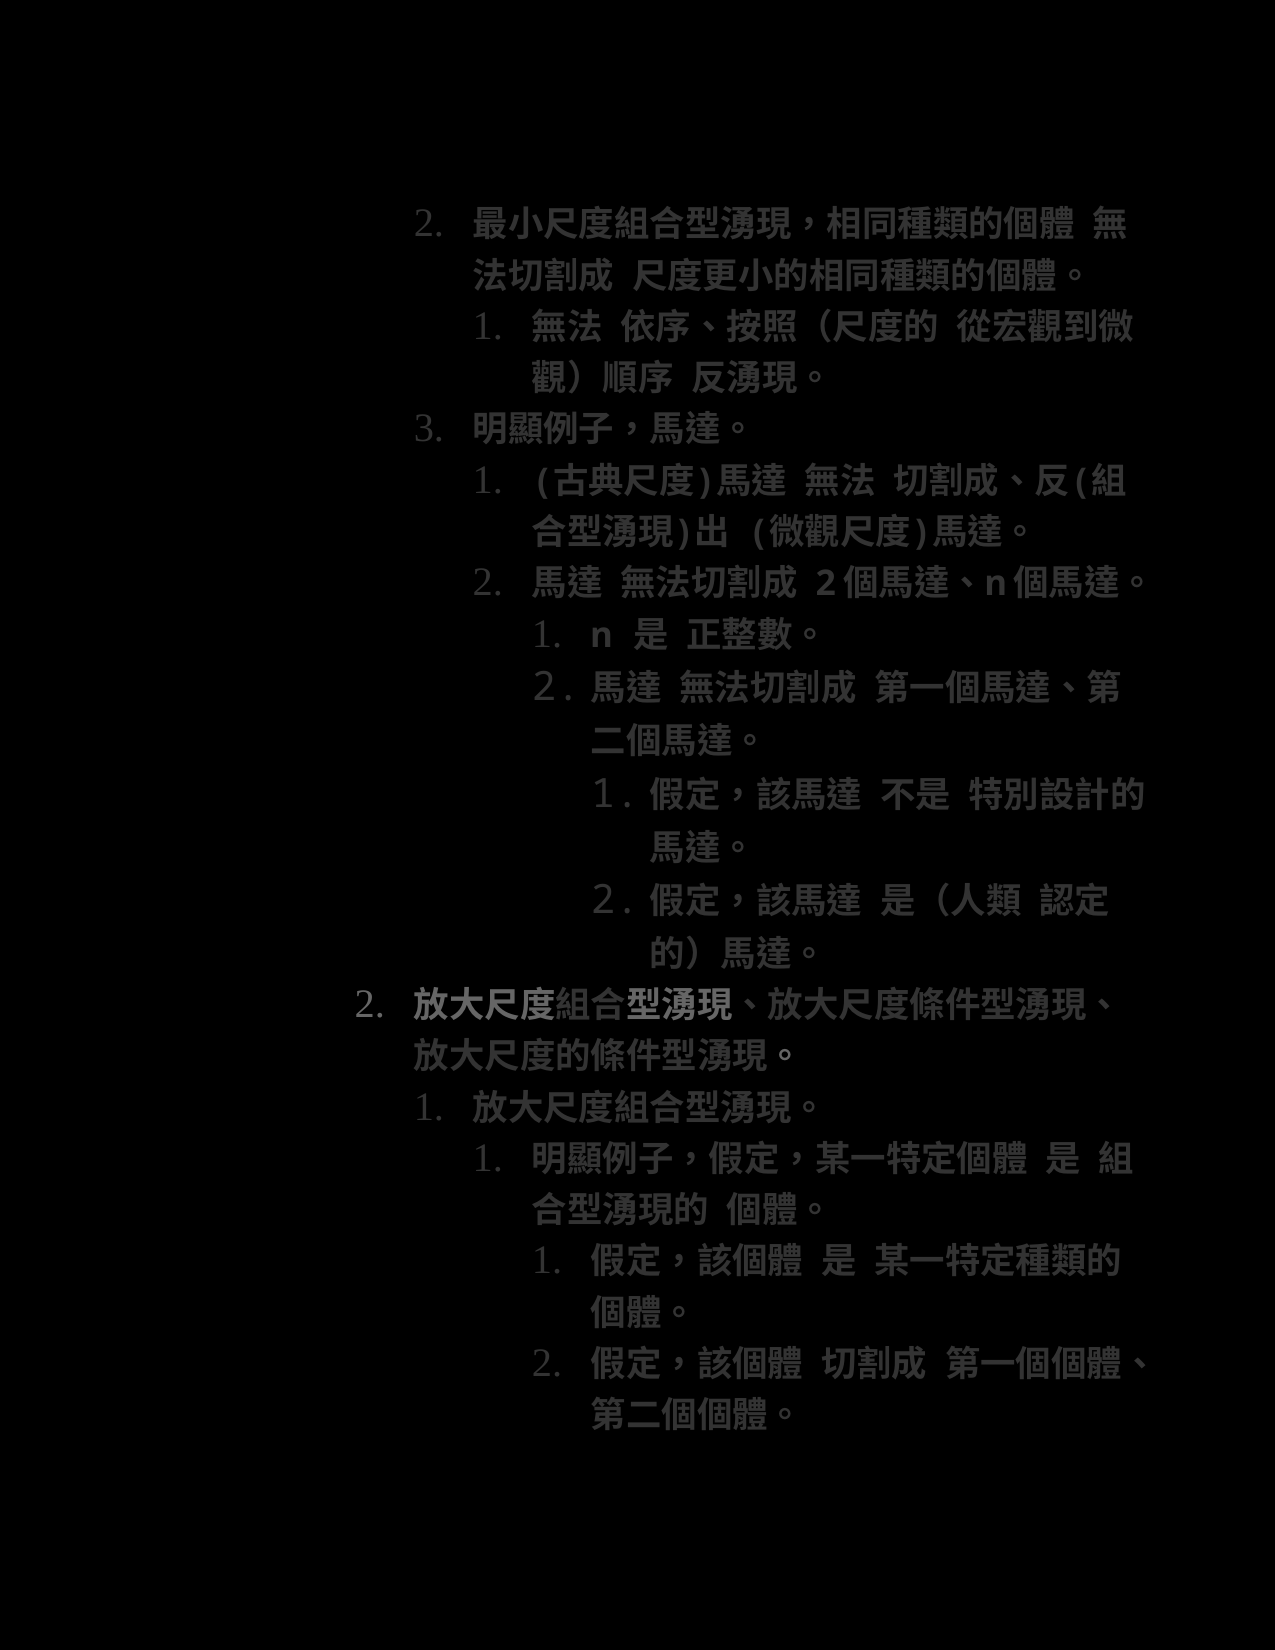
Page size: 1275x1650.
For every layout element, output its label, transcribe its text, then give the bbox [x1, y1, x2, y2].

list 假定，該個體 切割成 第一個個體、第二個個體。 [532, 1335, 1157, 1438]
list 馬達 無法切割成 2個馬達、n個馬達。 [472, 555, 1157, 606]
list 放大尺度組合型湧現。 [413, 1079, 1157, 1130]
list 假定，該馬達 不是 特別設計的 馬達。 [591, 764, 1157, 870]
list 最小尺度組合型湧現，相同種類的個體 無法切割成 尺度更小的相同種類的個體。 [413, 196, 1157, 298]
list 假定，該個體 是 某一特定種類的 個體。 [532, 1233, 1157, 1335]
list n 是 正整數。 [532, 606, 1157, 657]
list 放大尺度組合型湧現、放大尺度條件型湧現、放大尺度的條件型湧現。 [354, 977, 1157, 1079]
list 明顯例子，馬達。 [413, 401, 1157, 452]
list (古典尺度)馬達 無法 切割成、反(組合型湧現)出 (微觀尺度)馬達。 [472, 452, 1157, 555]
list 無法 依序、按照（尺度的 從宏觀到微觀）順序 反湧現。 [472, 298, 1157, 401]
list 馬達 無法切割成 第一個馬達、第二個馬達。 [532, 657, 1157, 764]
list 明顯例子，假定，某一特定個體 是 組合型湧現的 個體。 [472, 1130, 1157, 1233]
list 假定，該馬達 是（人類 認定的）馬達。 [591, 870, 1157, 977]
